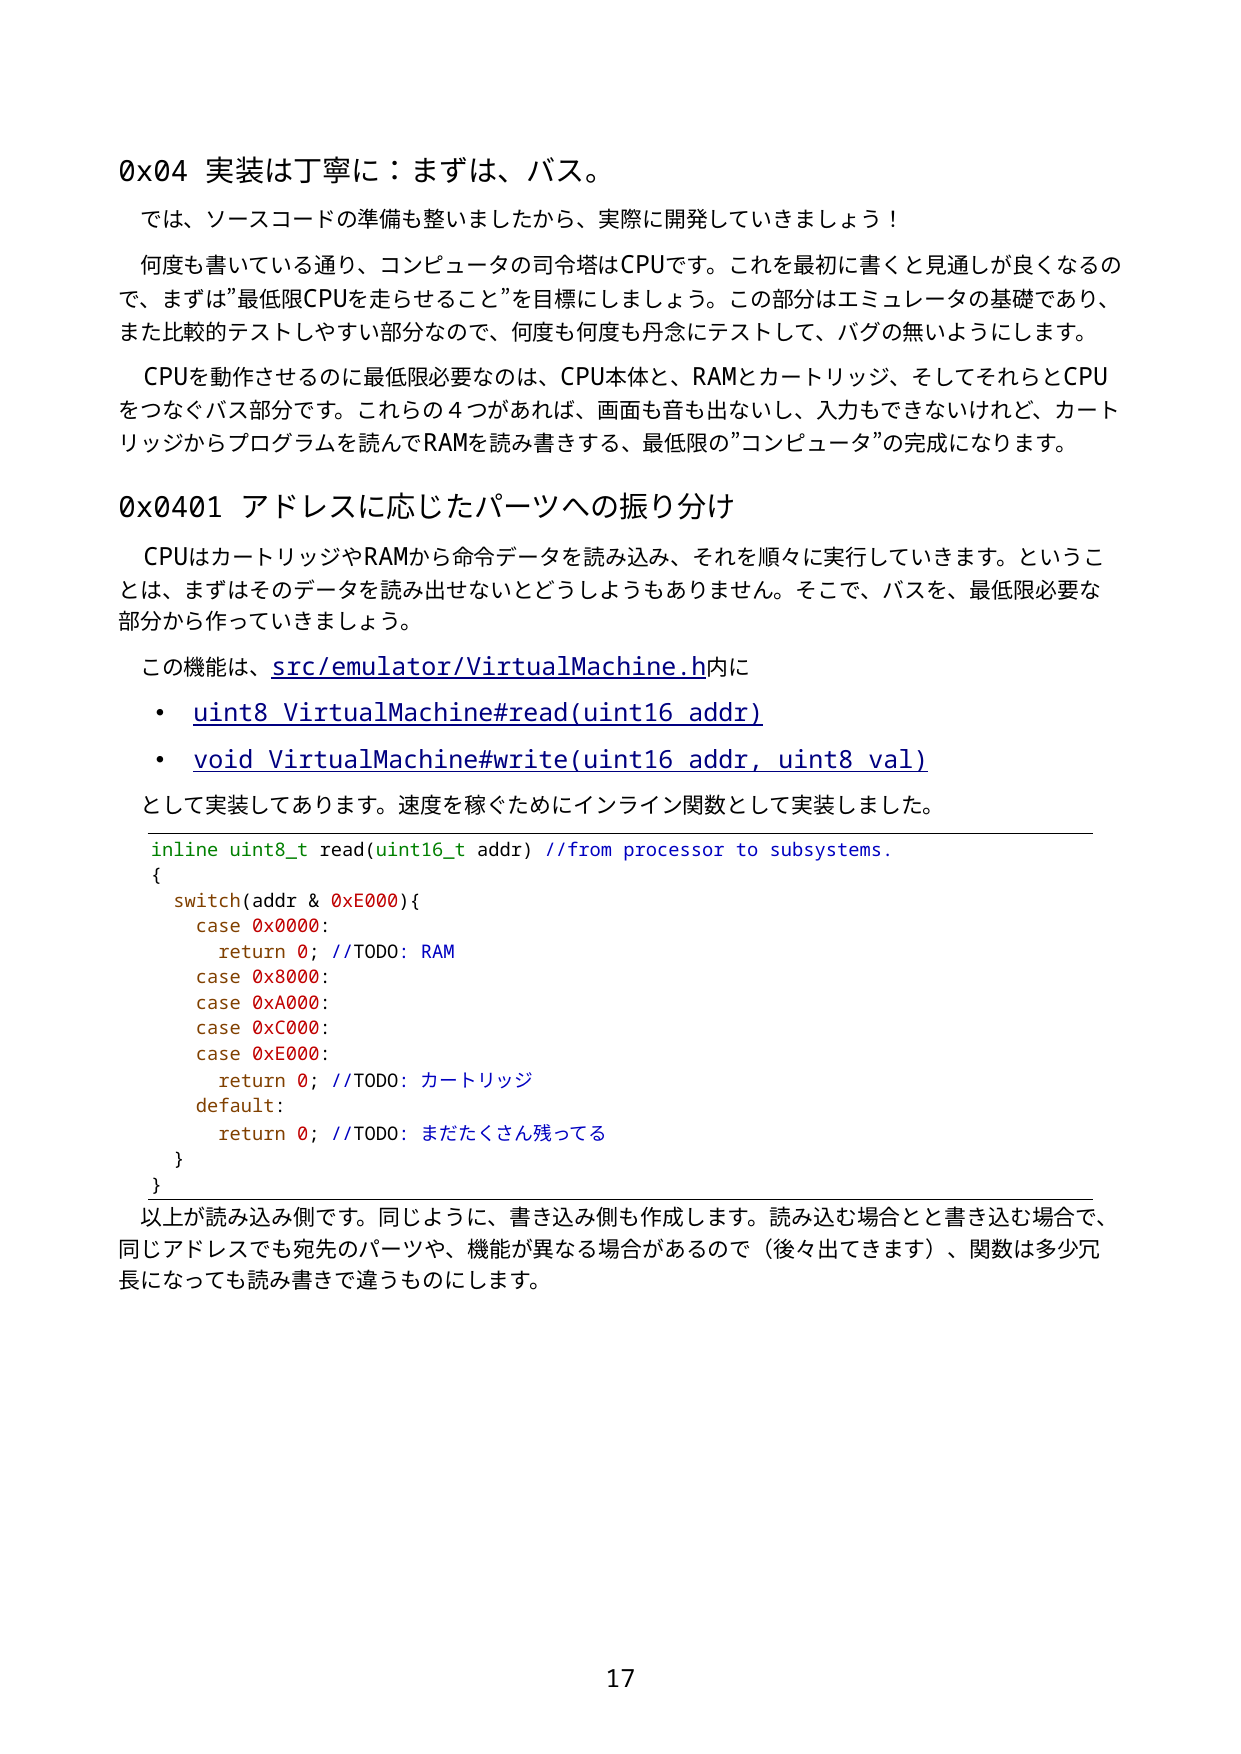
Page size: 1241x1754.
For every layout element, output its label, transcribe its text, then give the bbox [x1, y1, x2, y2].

text case 0x0000: [148, 909, 1093, 934]
text switch(addr & 0xE000){ [148, 883, 1093, 909]
text CPUを動作させるのに最低限必要なのは、CPU本体と、RAMとカートリッジ、そしてそれらとCPUをつなぐバス部分です。これらの４つがあれば、画面も音も出ないし、入力もできないけれど、カートリッジからプログラムを読んでRAMを読み書きする、最低限の”コンピュータ”の完成になります。 [118, 359, 1122, 459]
text } [148, 1167, 1093, 1199]
list uint8 VirtualMachine#read(uint16 addr) [156, 695, 1122, 729]
text CPUはカートリッジやRAMから命令データを読み込み、それを順々に実行していきます。ということは、まずはそのデータを読み出せないとどうしようもありません。そこで、バスを、最低限必要な部分から作っていきましょう。 [118, 539, 1122, 636]
text case 0xE000: [148, 1037, 1093, 1062]
text 以上が読み込み側です。同じように、書き込み側も作成します。読み込む場合とと書き込む場合で、同じアドレスでも宛先のパーツや、機能が異なる場合があるので（後々出てきます）、関数は多少冗長になっても読み書きで違うものにします。 [118, 1200, 1122, 1295]
text return 0; //TODO: まだたくさん残ってる [148, 1115, 1093, 1142]
text default: [148, 1089, 1093, 1115]
text として実装してあります。速度を稼ぐためにインライン関数として実装しました。 [118, 788, 1122, 820]
text } [148, 1142, 1093, 1167]
text case 0xC000: [148, 1011, 1093, 1037]
subtitle 0x04 実装は丁寧に：まずは、バス。 [118, 148, 1122, 190]
text case 0xA000: [148, 986, 1093, 1011]
text return 0; //TODO: カートリッジ [148, 1062, 1093, 1089]
text { [148, 858, 1093, 883]
text case 0x8000: [148, 960, 1093, 986]
text inline uint8_t read(uint16_t addr) //from processor to subsystems. [148, 834, 1093, 858]
text 何度も書いている通り、コンピュータの司令塔はCPUです。これを最初に書くと見通しが良くなるので、まずは”最低限CPUを走らせること”を目標にしましょう。この部分はエミュレータの基礎であり、また比較的テストしやすい部分なので、何度も何度も丹念にテストして、バグの無いようにします。 [118, 247, 1122, 346]
text では、ソースコードの準備も整いましたから、実際に開発していきましょう！ [118, 202, 1122, 234]
subtitle 0x0401 アドレスに応じたパーツへの振り分け [118, 484, 1122, 526]
list void VirtualMachine#write(uint16 addr, uint8 val) [156, 742, 1122, 776]
text この機能は、src/emulator/VirtualMachine.h内に [118, 648, 1122, 683]
text return 0; //TODO: RAM [148, 934, 1093, 960]
